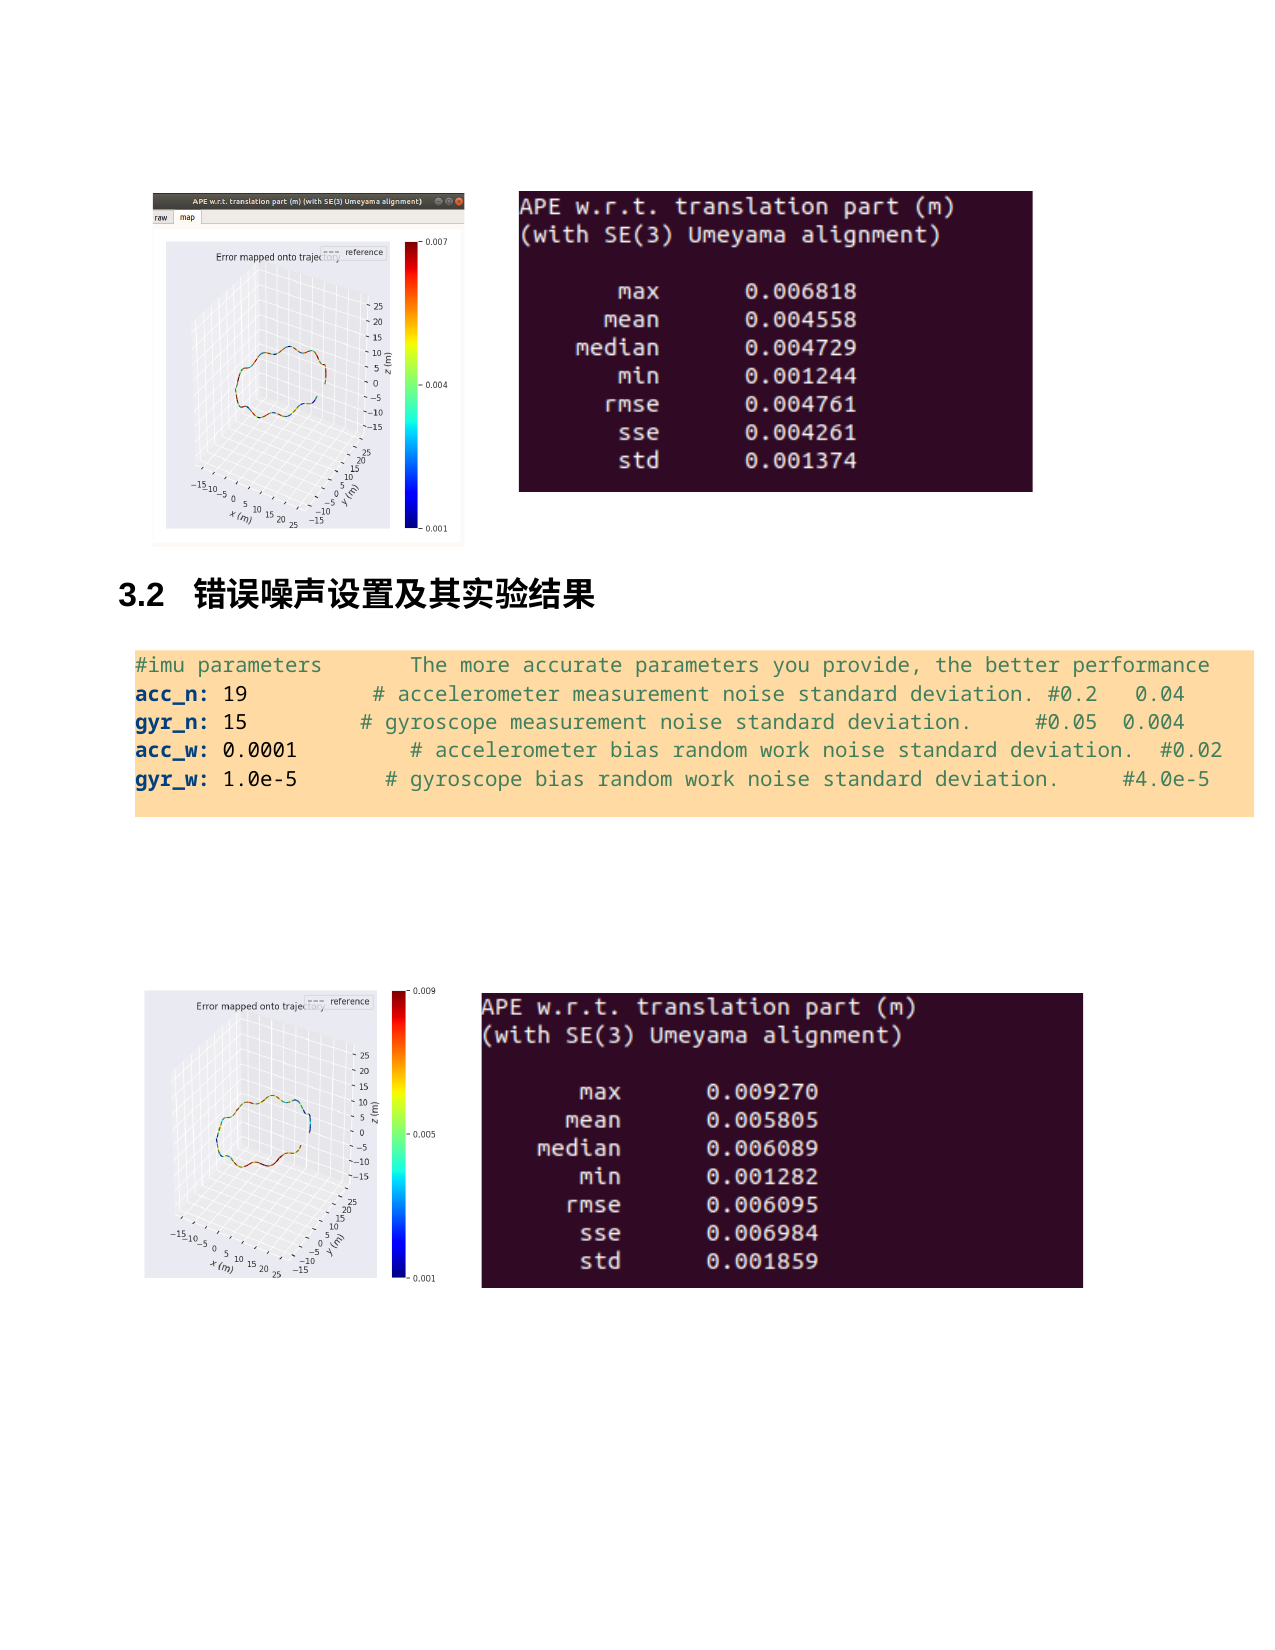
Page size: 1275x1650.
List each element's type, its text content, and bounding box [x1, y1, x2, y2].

picture [152, 193, 465, 547]
picture [481, 993, 1084, 1288]
subtitle 错误噪声设置及其实验结果 [118, 567, 1157, 616]
picture [133, 979, 445, 1291]
picture [518, 191, 1033, 492]
